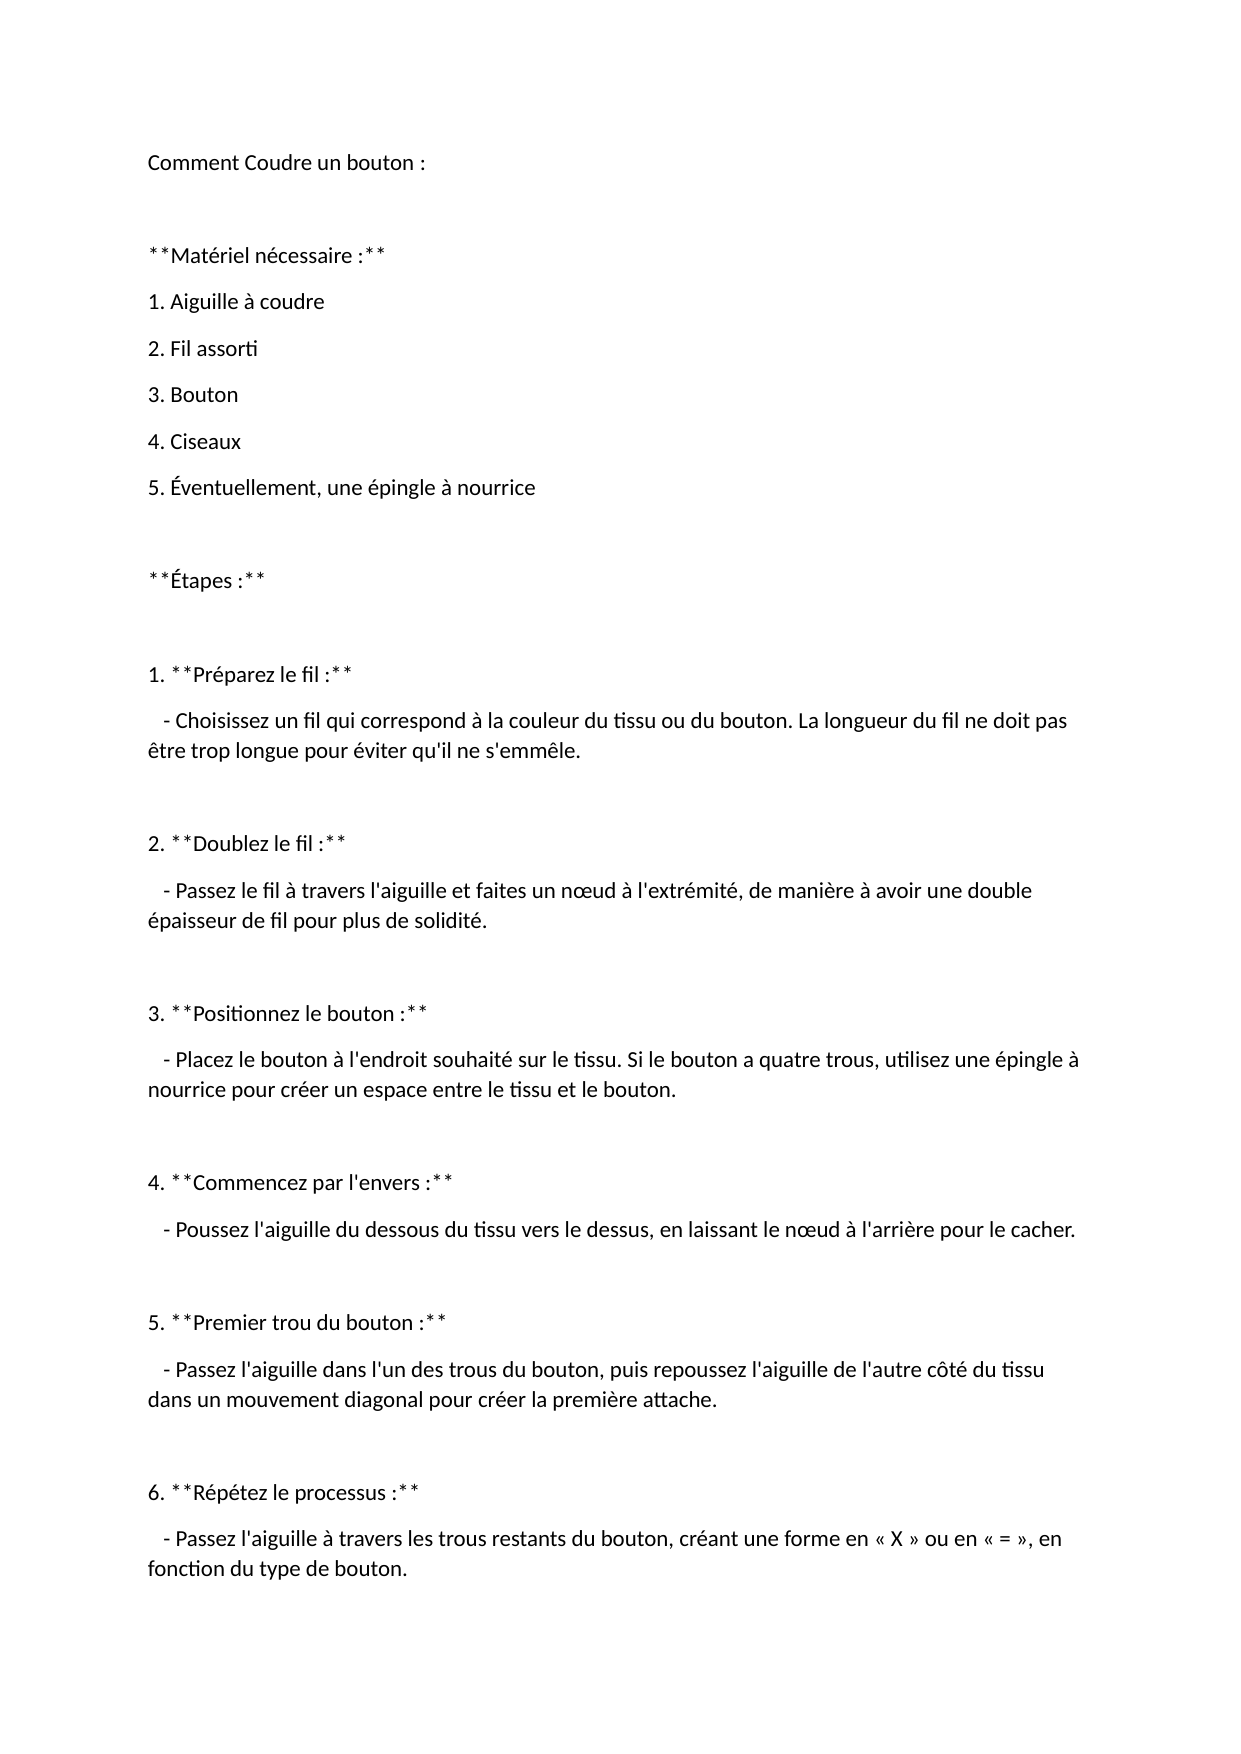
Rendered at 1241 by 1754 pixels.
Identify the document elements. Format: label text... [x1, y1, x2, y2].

text 4. **Commencez par l'envers :** [148, 1168, 1093, 1197]
text 3. **Positionnez le bouton :** [148, 999, 1093, 1027]
text **Matériel nécessaire :** [148, 241, 1093, 269]
text 3. Bouton [148, 380, 1093, 408]
text - Passez l'aiguille à travers les trous restants du bouton, créant une forme en « X » ou en « = », en fonction du type de bouton. [148, 1524, 1093, 1582]
text 2. Fil assorti [148, 334, 1093, 362]
text 2. **Doublez le fil :** [148, 829, 1093, 857]
text 6. **Répétez le processus :** [148, 1478, 1093, 1506]
text 5. **Premier trou du bouton :** [148, 1308, 1093, 1336]
text 1. Aiguille à coudre [148, 287, 1093, 315]
text - Poussez l'aiguille du dessous du tissu vers le dessus, en laissant le nœud à l'arrière pour le cacher. [148, 1215, 1093, 1243]
text - Placez le bouton à l'endroit souhaité sur le tissu. Si le bouton a quatre trous, utilisez une épingle à nourrice pour créer un espace entre le tissu et le bouton. [148, 1046, 1093, 1103]
text 1. **Préparez le fil :** [148, 660, 1093, 688]
text Comment Coudre un bouton : [148, 148, 1093, 176]
text 5. Éventuellement, une épingle à nourrice [148, 473, 1093, 502]
text **Étapes :** [148, 567, 1093, 595]
text - Passez le fil à travers l'aiguille et faites un nœud à l'extrémité, de manière à avoir une double épaisseur de fil pour plus de solidité. [148, 876, 1093, 934]
text - Passez l'aiguille dans l'un des trous du bouton, puis repoussez l'aiguille de l'autre côté du tissu dans un mouvement diagonal pour créer la première attache. [148, 1355, 1093, 1413]
text - Choisissez un fil qui correspond à la couleur du tissu ou du bouton. La longueur du fil ne doit pas être trop longue pour éviter qu'il ne s'emmêle. [148, 706, 1093, 764]
text 4. Ciseaux [148, 427, 1093, 455]
